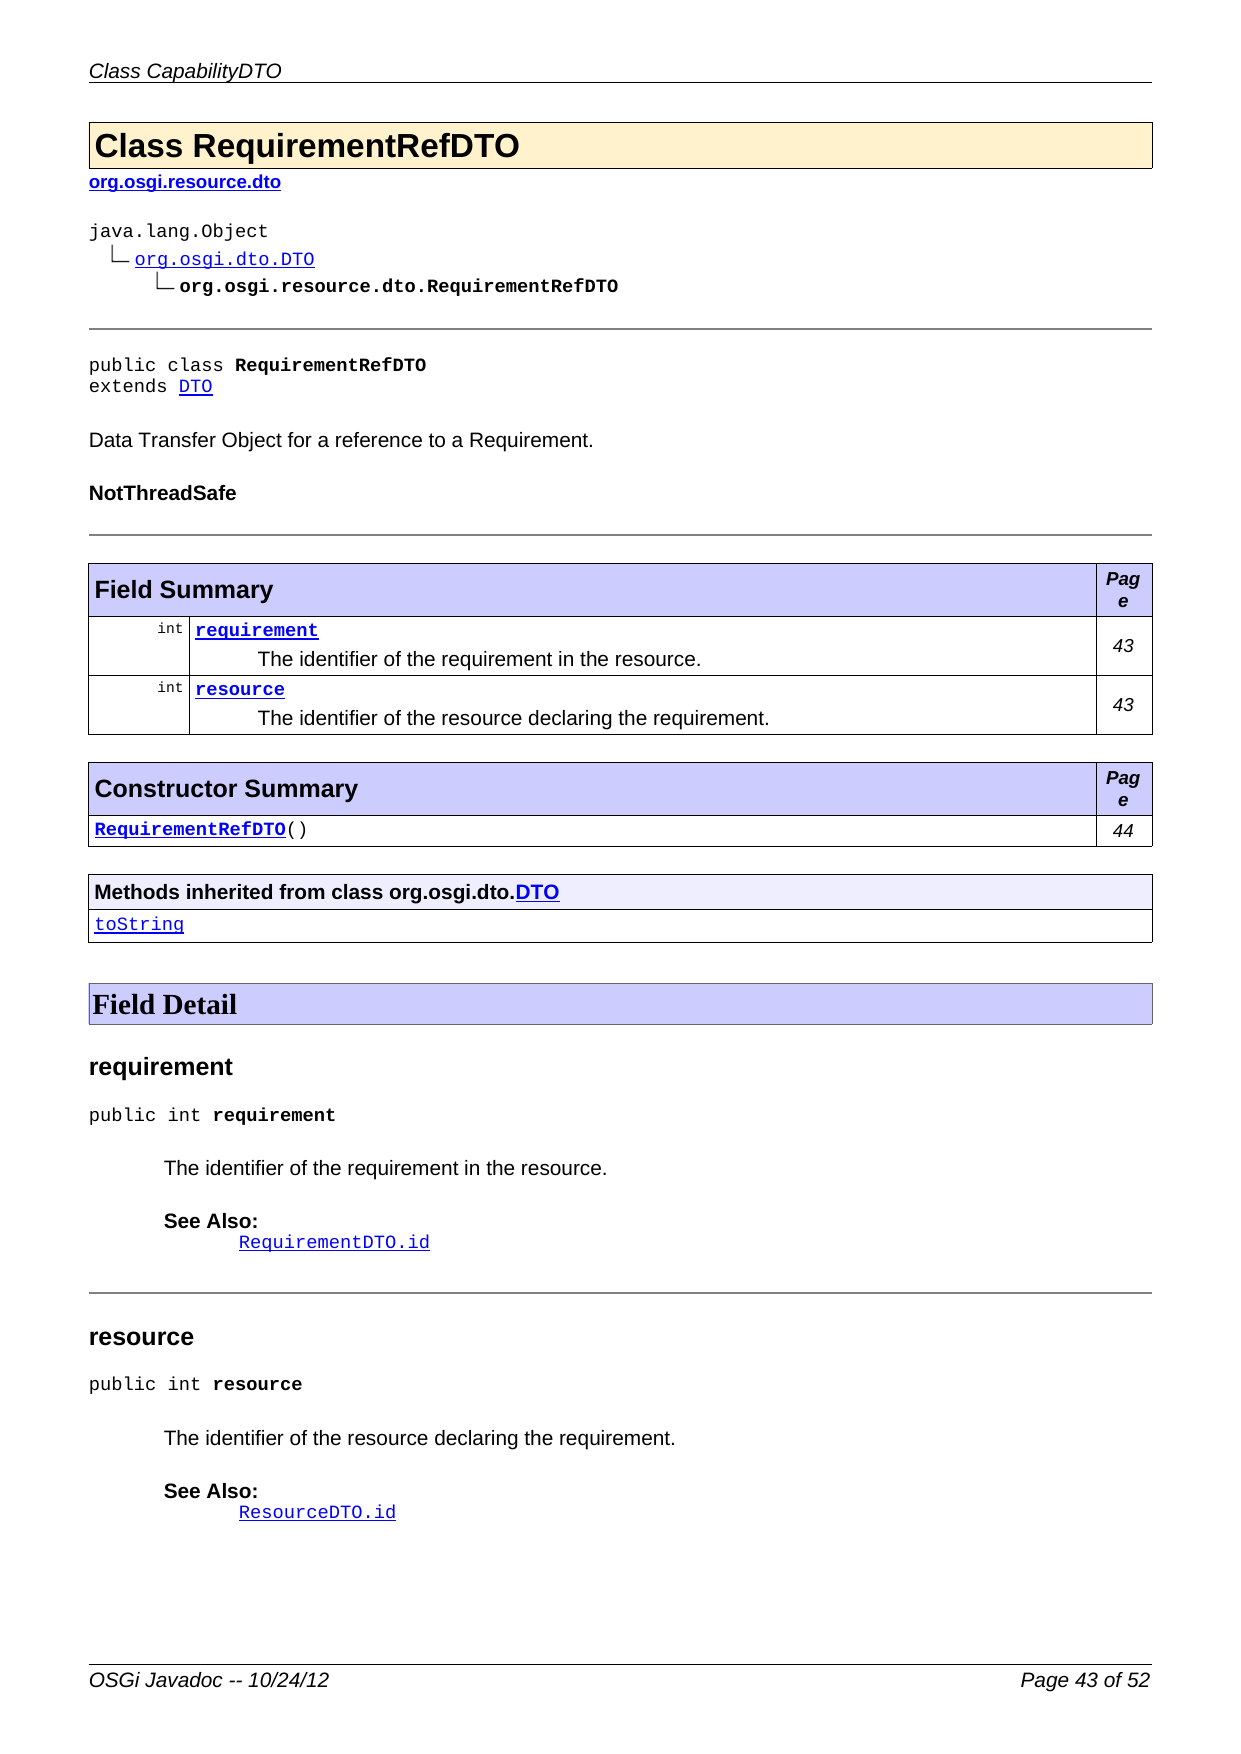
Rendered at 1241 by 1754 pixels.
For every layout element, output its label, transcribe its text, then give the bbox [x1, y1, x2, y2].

text See Also: [163, 1209, 1152, 1233]
table_cell int [89, 676, 189, 734]
text public class RequirementRefDTO [88, 356, 1152, 377]
text NotThreadSafe [88, 481, 1152, 504]
text public int resource [88, 1375, 1152, 1396]
table_cell toString [89, 910, 1152, 942]
text The identifier of the requirement in the resource. [163, 1156, 1152, 1180]
table_cell int [89, 617, 189, 675]
table_header Constructor Summary [89, 763, 1096, 815]
table_cell RequirementRefDTO() [89, 816, 1096, 846]
text The identifier of the resource declaring the requirement. [163, 1426, 1152, 1449]
text RequirementDTO.id [238, 1233, 1152, 1254]
table_header Page [1097, 763, 1152, 815]
subtitle resource [88, 1322, 1152, 1351]
subtitle Class RequirementRefDTO [90, 123, 1152, 168]
table_header Methods inherited from class org.osgi.dto.DTO [89, 875, 1152, 909]
text org.osgi.resource.dto [88, 171, 1152, 193]
subtitle requirement [88, 1052, 1152, 1081]
table_cell requirement The identifier of the requirement in the resource. [190, 617, 1096, 675]
text java.lang.Object [88, 222, 1152, 243]
text extends DTO [88, 377, 1152, 398]
table_cell 43 [1097, 617, 1152, 675]
text org.osgi.dto.DTO [88, 243, 1152, 271]
table_cell resource The identifier of the resource declaring the requirement. [190, 676, 1096, 734]
text See Also: [163, 1479, 1152, 1503]
table_cell 43 [1097, 676, 1152, 734]
text public int requirement [88, 1105, 1152, 1127]
table_cell 44 [1097, 816, 1152, 846]
text org.osgi.resource.dto.RequirementRefDTO [88, 271, 1152, 298]
picture [111, 243, 135, 266]
text ResourceDTO.id [238, 1503, 1152, 1524]
table_header Page [1097, 564, 1152, 616]
table_header Field Summary [89, 564, 1096, 616]
text Data Transfer Object for a reference to a Requirement. [88, 427, 1152, 451]
subtitle Field Detail [90, 984, 1152, 1024]
picture [156, 270, 180, 293]
